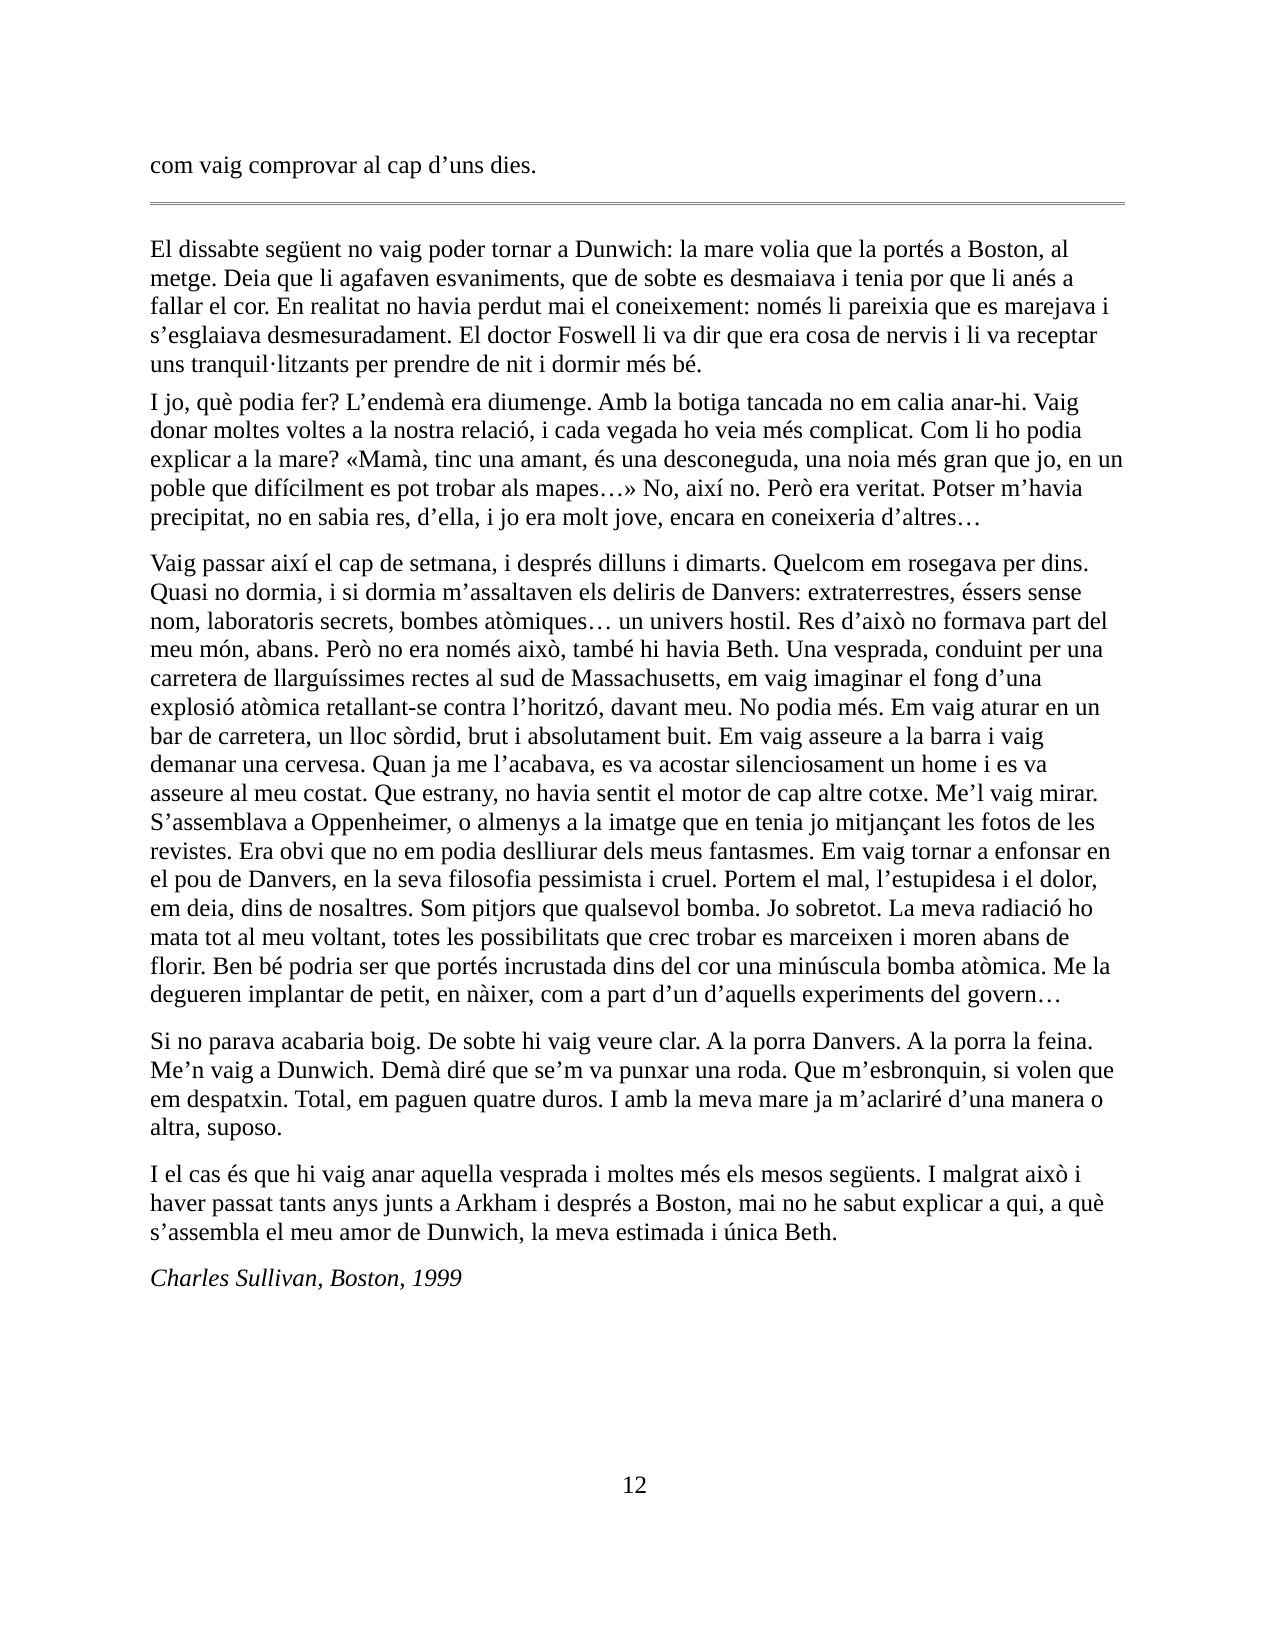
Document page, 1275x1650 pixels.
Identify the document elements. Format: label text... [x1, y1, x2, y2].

text Charles Sullivan, Boston, 1999 [150, 1263, 1125, 1292]
text El dissabte següent no vaig poder tornar a Dunwich: la mare volia que la portés a Boston, al metge. Deia que li agafaven esvaniments, que de sobte es desmaiava i tenia por que li anés a fallar el cor. En realitat no havia perdut mai el coneixement: només li pareixia que es marejava i s’esglaiava desmesuradament. El doctor Foswell li va dir que era cosa de nervis i li va receptar uns tranquil·litzants per prendre de nit i dormir més bé. [150, 234, 1125, 378]
text com vaig comprovar al cap d’uns dies. [150, 150, 1125, 179]
text I jo, què podia fer? L’endemà era diumenge. Amb la botiga tancada no em calia anar-hi. Vaig donar moltes voltes a la nostra relació, i cada vegada ho veia més complicat. Com li ho podia explicar a la mare? «Mamà, tinc una amant, és una desconeguda, una noia més gran que jo, en un poble que difícilment es pot trobar als mapes…» No, així no. Però era veritat. Potser m’havia precipitat, no en sabia res, d’ella, i jo era molt jove, encara en coneixeria d’altres… [150, 387, 1125, 530]
text I el cas és que hi vaig anar aquella vesprada i moltes més els mesos següents. I malgrat això i haver passat tants anys junts a Arkham i després a Boston, mai no he sabut explicar a qui, a què s’assembla el meu amor de Dunwich, la meva estimada i única Beth. [150, 1159, 1125, 1245]
text Vaig passar així el cap de setmana, i després dilluns i dimarts. Quelcom em rosegava per dins. Quasi no dormia, i si dormia m’assaltaven els deliris de Danvers: extraterrestres, éssers sense nom, laboratoris secrets, bombes atòmiques… un univers hostil. Res d’això no formava part del meu món, abans. Però no era només això, també hi havia Beth. Una vesprada, conduint per una carretera de llarguíssimes rectes al sud de Massachusetts, em vaig imaginar el fong d’una explosió atòmica retallant-se contra l’horitzó, davant meu. No podia més. Em vaig aturar en un bar de carretera, un lloc sòrdid, brut i absolutament buit. Em vaig asseure a la barra i vaig demanar una cervesa. Quan ja me l’acabava, es va acostar silenciosament un home i es va asseure al meu costat. Que estrany, no havia sentit el motor de cap altre cotxe. Me’l vaig mirar. S’assemblava a Oppenheimer, o almenys a la imatge que en tenia jo mitjançant les fotos de les revistes. Era obvi que no em podia deslliurar dels meus fantasmes. Em vaig tornar a enfonsar en el pou de Danvers, en la seva filosofia pessimista i cruel. Portem el mal, l’estupidesa i el dolor, em deia, dins de nosaltres. Som pitjors que qualsevol bomba. Jo sobretot. La meva radiació ho mata tot al meu voltant, totes les possibilitats que crec trobar es marceixen i moren abans de florir. Ben bé podria ser que portés incrustada dins del cor una minúscula bomba atòmica. Me la degueren implantar de petit, en nàixer, com a part d’un d’aquells experiments del govern… [150, 548, 1125, 1008]
text Si no parava acabaria boig. De sobte hi vaig veure clar. A la porra Danvers. A la porra la feina. Me’n vaig a Dunwich. Demà diré que se’m va punxar una roda. Que m’esbronquin, si volen que em despatxin. Total, em paguen quatre duros. I amb la meva mare ja m’aclariré d’una manera o altra, suposo. [150, 1026, 1125, 1141]
